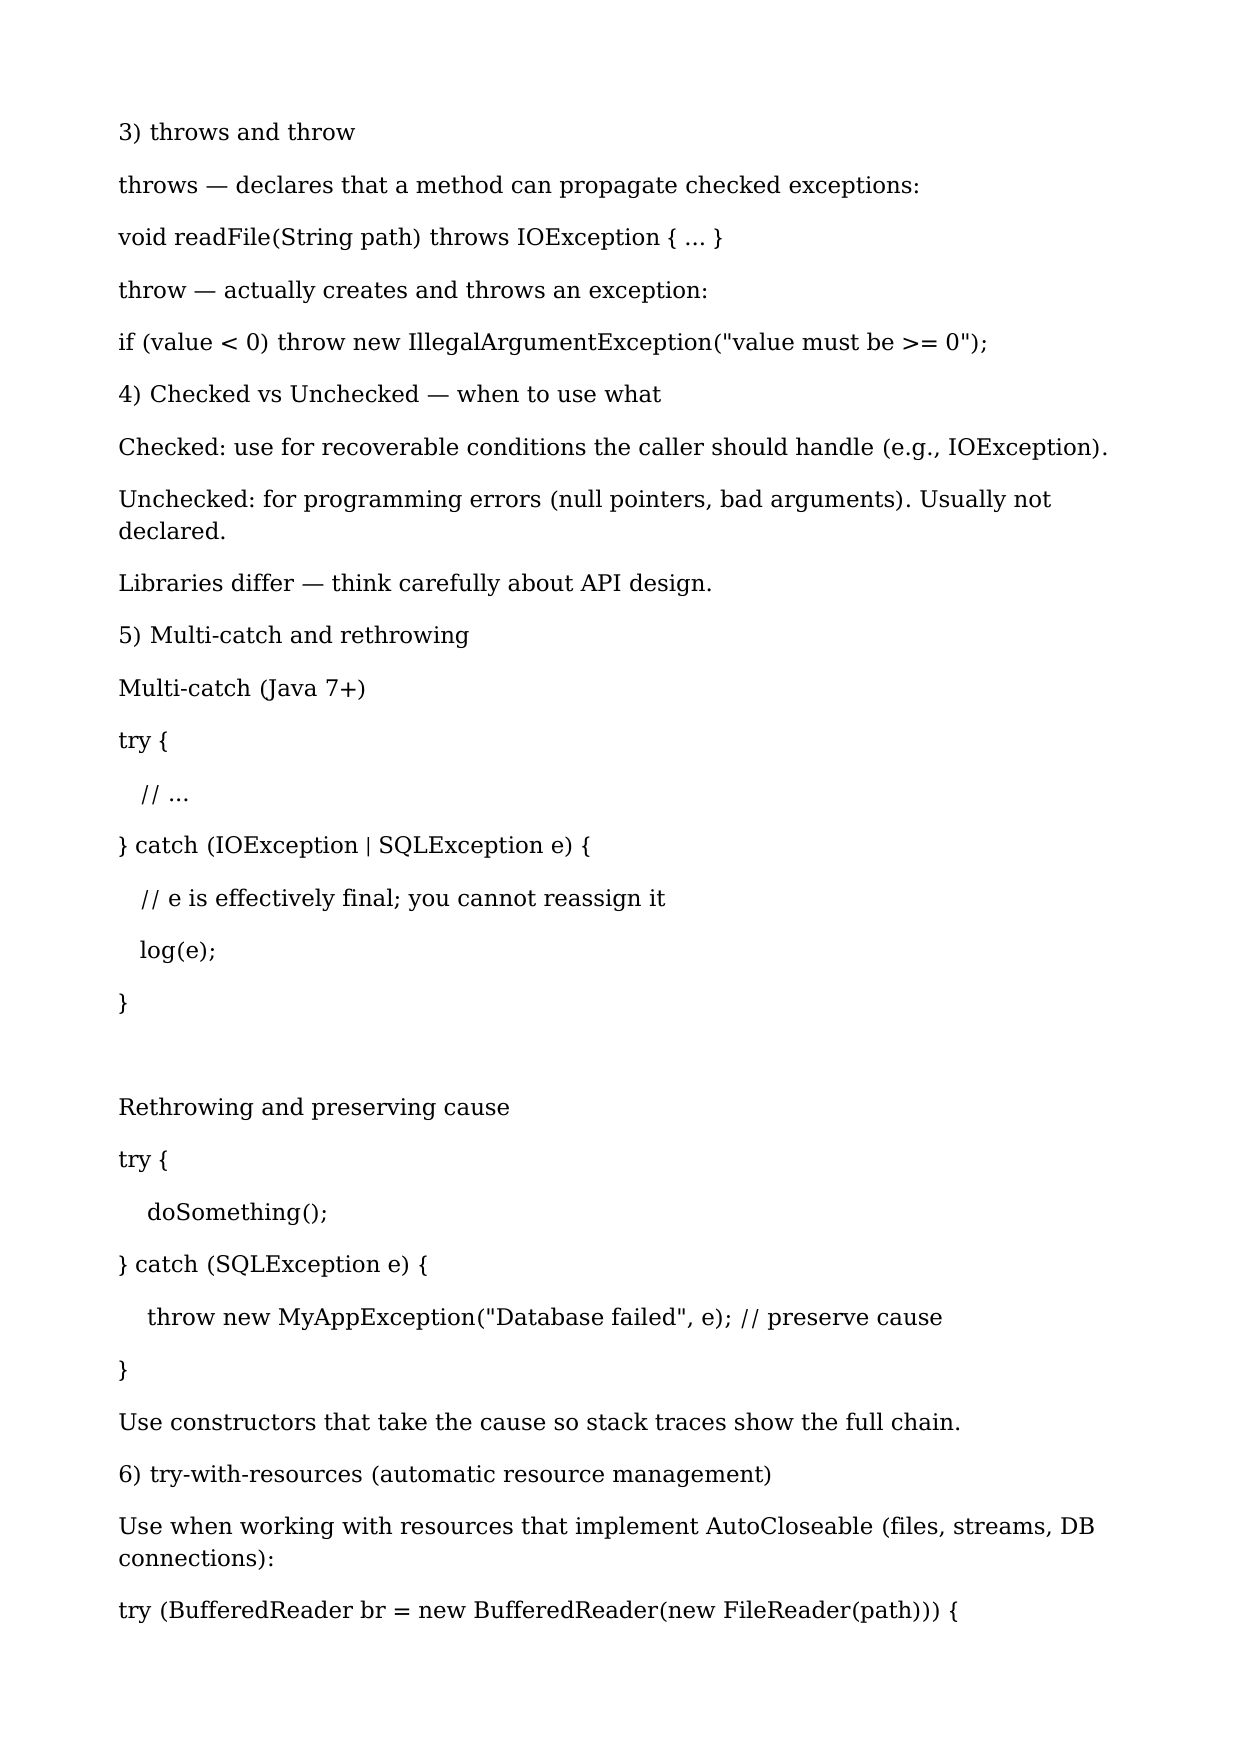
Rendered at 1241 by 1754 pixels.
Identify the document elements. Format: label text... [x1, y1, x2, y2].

text try (BufferedReader br = new BufferedReader(new FileReader(path))) { [118, 1596, 1122, 1623]
text 3) throws and throw [118, 118, 1122, 146]
text 6) try-with-resources (automatic resource management) [118, 1459, 1122, 1487]
text Multi-catch (Java 7+) [118, 674, 1122, 701]
text Unchecked: for programming errors (null pointers, bad arguments). Usually not declared. [118, 485, 1122, 544]
text doSomething(); [118, 1198, 1122, 1225]
text throw new MyAppException("Database failed", e); // preserve cause [118, 1302, 1122, 1330]
text try { [118, 726, 1122, 753]
text // e is effectively final; you cannot reassign it [118, 883, 1122, 911]
text Use when working with resources that implement AutoCloseable (files, streams, DB connections): [118, 1512, 1122, 1571]
text // ... [118, 778, 1122, 806]
text void readFile(String path) throws IOException { ... } [118, 223, 1122, 250]
text try { [118, 1145, 1122, 1173]
text throws — declares that a method can propagate checked exceptions: [118, 171, 1122, 198]
text } catch (IOException | SQLException e) { [118, 831, 1122, 858]
text Libraries differ — think carefully about API design. [118, 569, 1122, 596]
text } [118, 988, 1122, 1016]
text Rethrowing and preserving cause [118, 1093, 1122, 1120]
text } catch (SQLException e) { [118, 1250, 1122, 1277]
text 5) Multi-catch and rethrowing [118, 621, 1122, 649]
text Checked: use for recoverable conditions the caller should handle (e.g., IOException). [118, 432, 1122, 460]
text } [118, 1355, 1122, 1382]
text if (value < 0) throw new IllegalArgumentException("value must be >= 0"); [118, 328, 1122, 355]
text Use constructors that take the cause so stack traces show the full chain. [118, 1407, 1122, 1435]
text throw — actually creates and throws an exception: [118, 275, 1122, 303]
text log(e); [118, 936, 1122, 963]
text 4) Checked vs Unchecked — when to use what [118, 380, 1122, 408]
